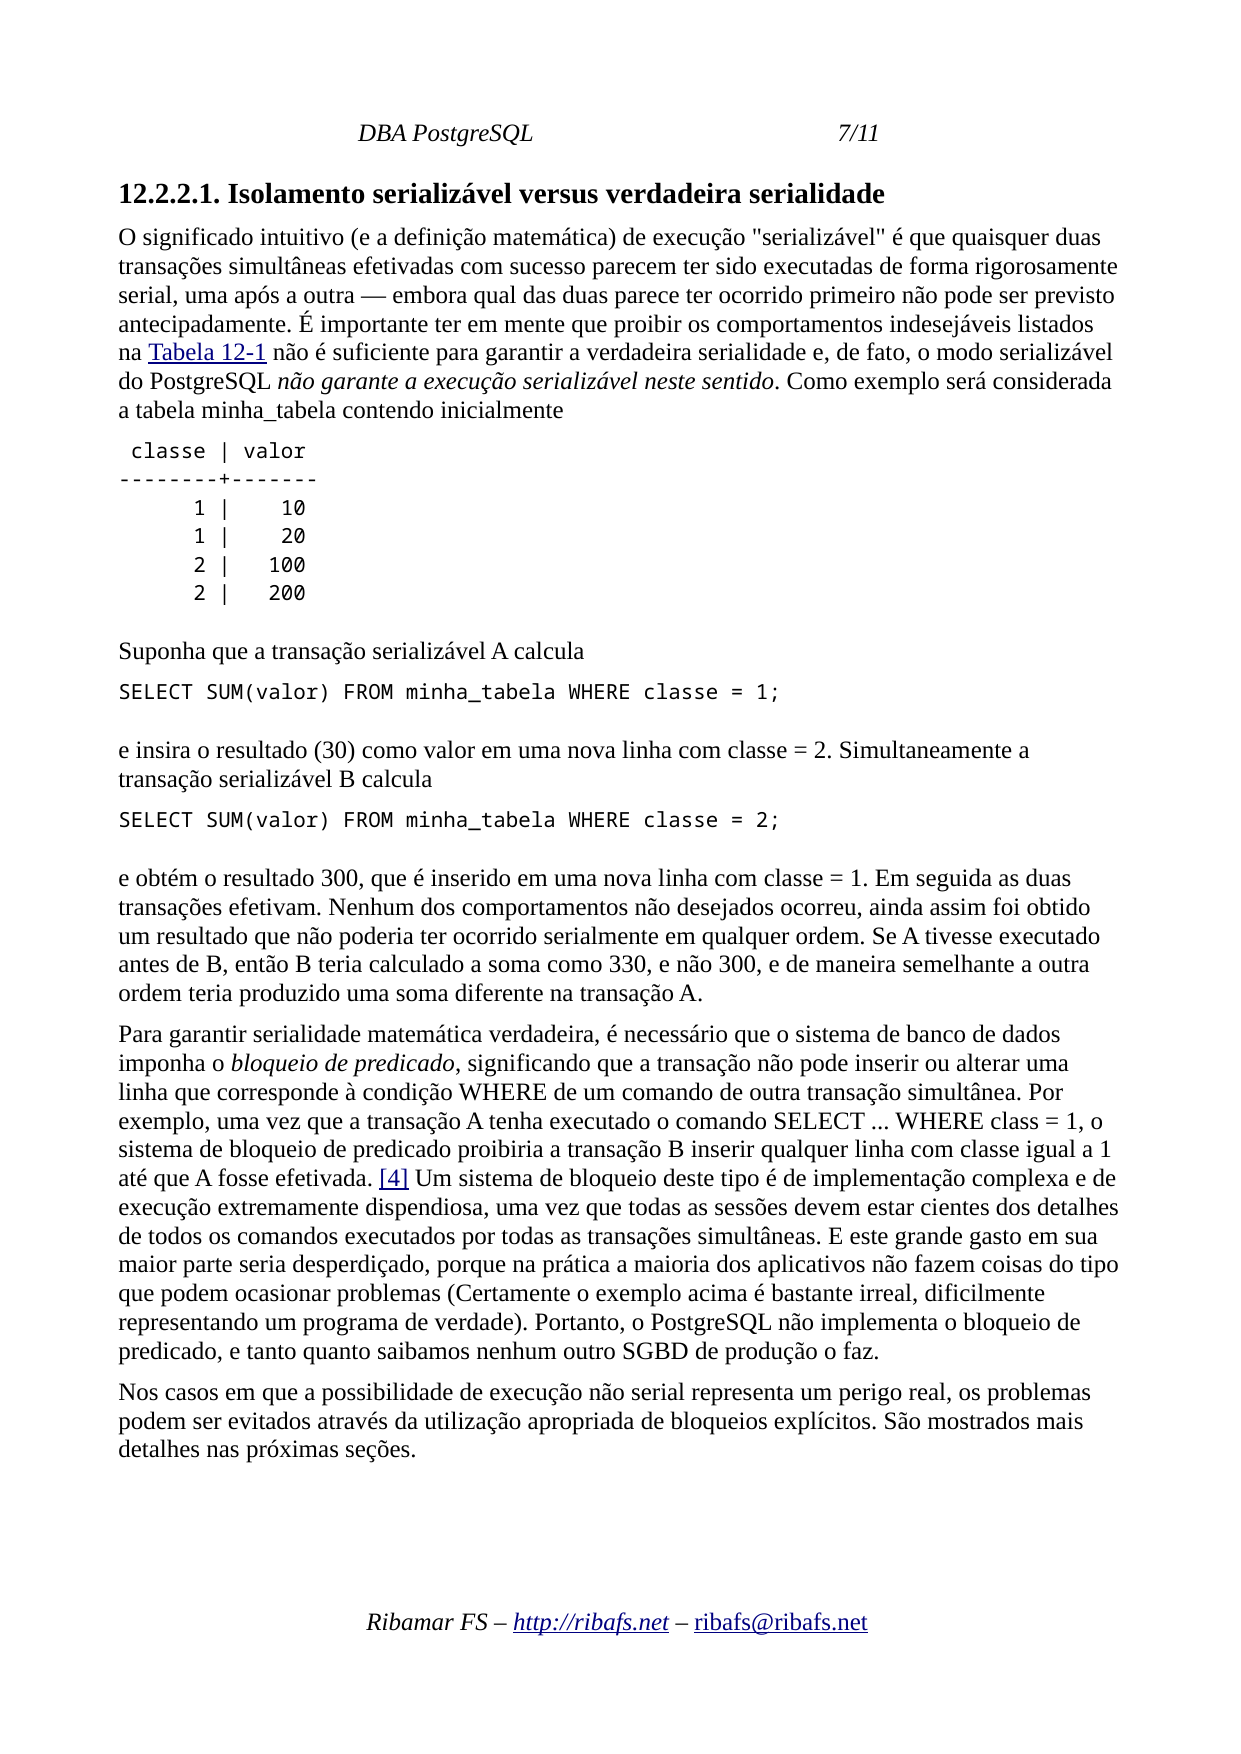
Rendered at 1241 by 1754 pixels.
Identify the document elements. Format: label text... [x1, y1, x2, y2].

subtitle 12.2.2.1. Isolamento serializável versus verdadeira serialidade [118, 176, 1122, 210]
text classe | valor [118, 436, 1122, 464]
text Suponha que a transação serializável A calcula [118, 636, 1122, 665]
text Nos casos em que a possibilidade de execução não serial representa um perigo real, os problemas podem ser evitados através da utilização apropriada de bloqueios explícitos. São mostrados mais detalhes nas próximas seções. [118, 1377, 1122, 1463]
text SELECT SUM(valor) FROM minha_tabela WHERE classe = 2; [118, 805, 1122, 834]
text 2 | 100 [118, 550, 1122, 578]
text Para garantir serialidade matemática verdadeira, é necessário que o sistema de banco de dados imponha o bloqueio de predicado, significando que a transação não pode inserir ou alterar uma linha que corresponde à condição WHERE de um comando de outra transação simultânea. Por exemplo, uma vez que a transação A tenha executado o comando SELECT ... WHERE class = 1, o sistema de bloqueio de predicado proibiria a transação B inserir qualquer linha com classe igual a 1 até que A fosse efetivada. [4] Um sistema de bloqueio deste tipo é de implementação complexa e de execução extremamente dispendiosa, uma vez que todas as sessões devem estar cientes dos detalhes de todos os comandos executados por todas as transações simultâneas. E este grande gasto em sua maior parte seria desperdiçado, porque na prática a maioria dos aplicativos não fazem coisas do tipo que podem ocasionar problemas (Certamente o exemplo acima é bastante irreal, dificilmente representando um programa de verdade). Portanto, o PostgreSQL não implementa o bloqueio de predicado, e tanto quanto saibamos nenhum outro SGBD de produção o faz. [118, 1019, 1122, 1364]
text 2 | 200 [118, 578, 1122, 607]
text O significado intuitivo (e a definição matemática) de execução "serializável" é que quaisquer duas transações simultâneas efetivadas com sucesso parecem ter sido executadas de forma rigorosamente serial, uma após a outra — embora qual das duas parece ter ocorrido primeiro não pode ser previsto antecipadamente. É importante ter em mente que proibir os comportamentos indesejáveis listados na Tabela 12-1 não é suficiente para garantir a verdadeira serialidade e, de fato, o modo serializável do PostgreSQL não garante a execução serializável neste sentido. Como exemplo será considerada a tabela minha_tabela contendo inicialmente [118, 222, 1122, 424]
text SELECT SUM(valor) FROM minha_tabela WHERE classe = 1; [118, 677, 1122, 706]
text e obtém o resultado 300, que é inserido em uma nova linha com classe = 1. Em seguida as duas transações efetivam. Nenhum dos comportamentos não desejados ocorreu, ainda assim foi obtido um resultado que não poderia ter ocorrido serialmente em qualquer ordem. Se A tivesse executado antes de B, então B teria calculado a soma como 330, e não 300, e de maneira semelhante a outra ordem teria produzido uma soma diferente na transação A. [118, 863, 1122, 1007]
text e insira o resultado (30) como valor em uma nova linha com classe = 2. Simultaneamente a transação serializável B calcula [118, 735, 1122, 793]
text 1 | 20 [118, 521, 1122, 550]
text --------+------- [118, 464, 1122, 493]
text 1 | 10 [118, 493, 1122, 521]
